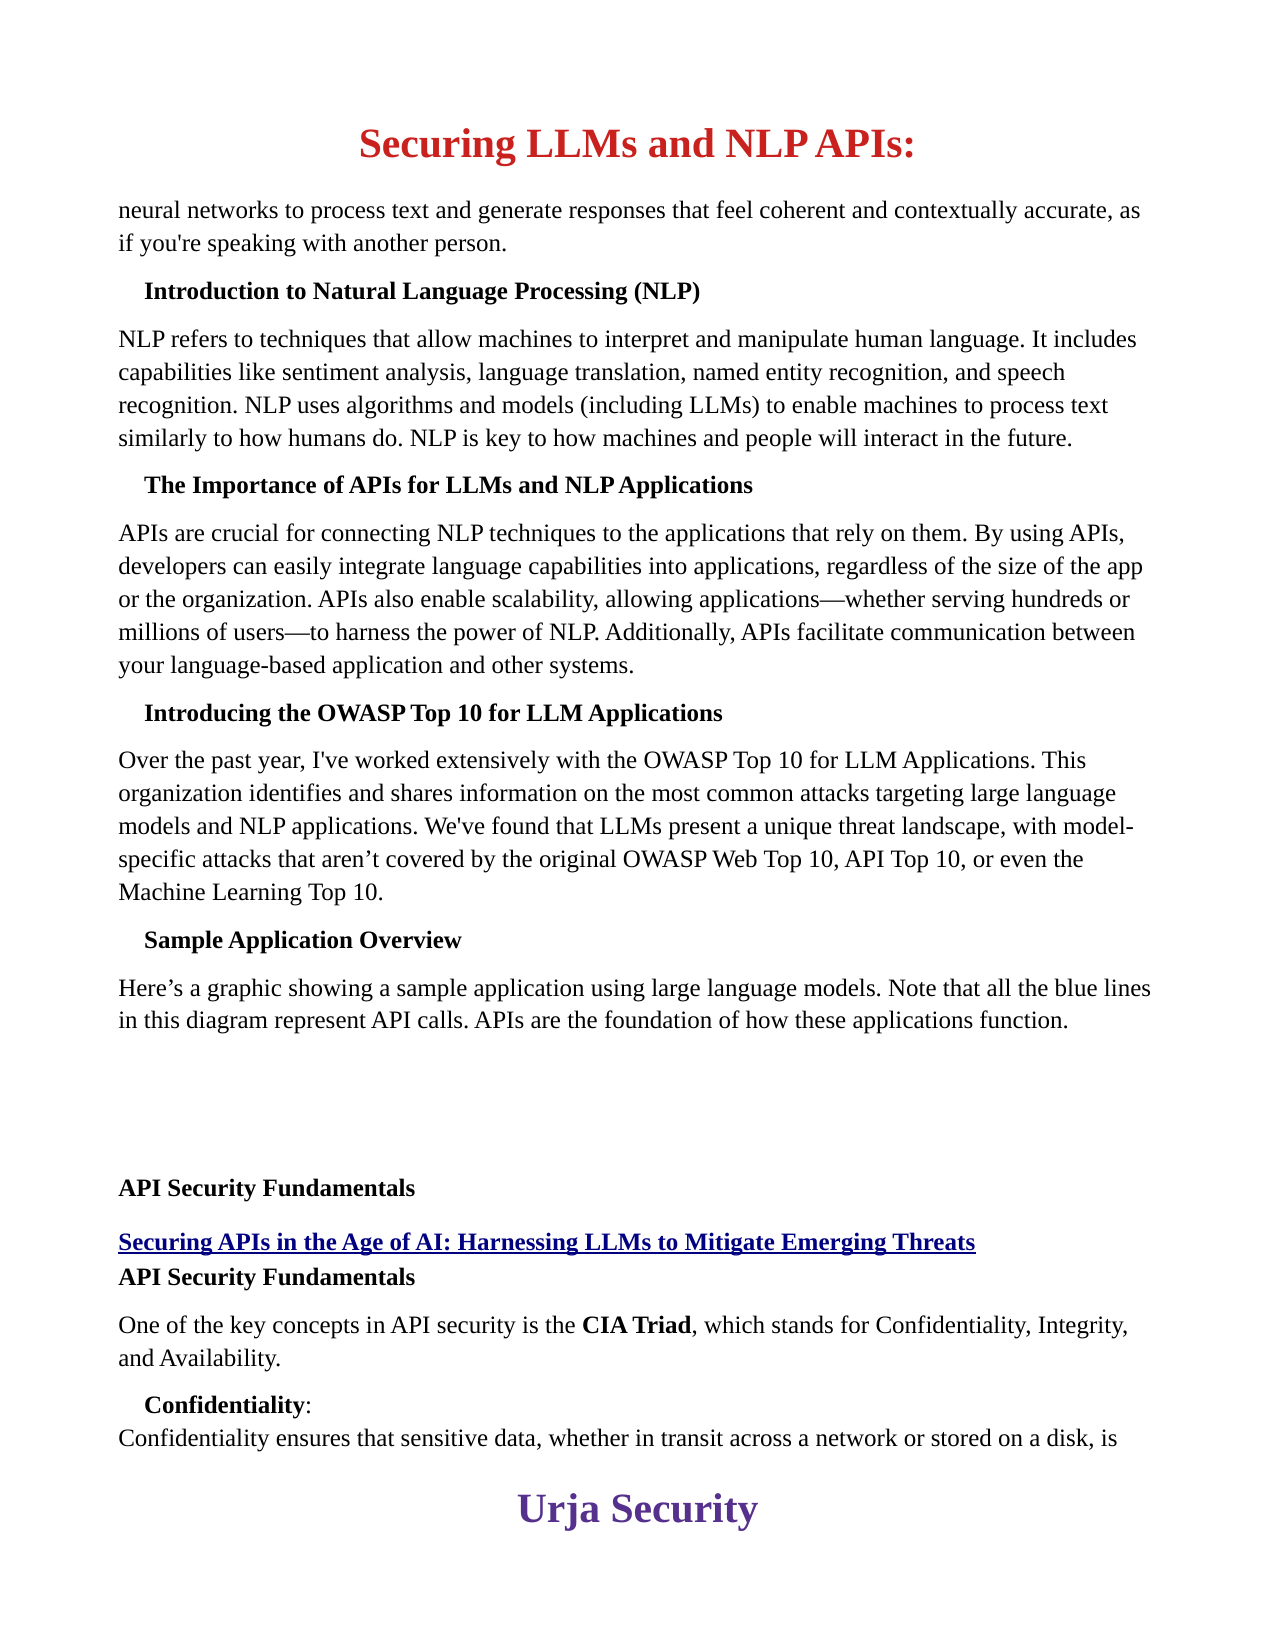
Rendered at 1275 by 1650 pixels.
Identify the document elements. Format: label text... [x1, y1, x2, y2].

subtitle Securing APIs in the Age of AI: Harnessing LLMs to Mitigate Emerging Threats [118, 1227, 1157, 1256]
text 📍 Sample Application Overview [118, 925, 1157, 954]
text APIs are crucial for connecting NLP techniques to the applications that rely on them. By using APIs, developers can easily integrate language capabilities into applications, regardless of the size of the app or the organization. APIs also enable scalability, allowing applications—whether serving hundreds or millions of users—to harness the power of NLP. Additionally, APIs facilitate communication between your language-based application and other systems. [118, 518, 1157, 679]
text 📍 Introducing the OWASP Top 10 for LLM Applications [118, 698, 1157, 726]
subtitle API Security Fundamentals [118, 1173, 1157, 1202]
text One of the key concepts in API security is the CIA Triad, which stands for Confidentiality, Integrity, and Availability. [118, 1310, 1157, 1372]
text 📍 Confidentiality: Confidentiality ensures that sensitive data, whether in transit across a network or stored on a disk, is [118, 1390, 1157, 1452]
text 📍 The Importance of APIs for LLMs and NLP Applications [118, 470, 1157, 499]
text NLP refers to techniques that allow machines to interpret and manipulate human language. It includes capabilities like sentiment analysis, language translation, named entity recognition, and speech recognition. NLP uses algorithms and models (including LLMs) to enable machines to process text similarly to how humans do. NLP is key to how machines and people will interact in the future. [118, 324, 1157, 452]
text neural networks to process text and generate responses that feel coherent and contextually accurate, as if you're speaking with another person. [118, 196, 1157, 257]
text API Security Fundamentals [118, 1262, 1157, 1291]
text 📍 Introduction to Natural Language Processing (NLP) [118, 276, 1157, 305]
text Here’s a graphic showing a sample application using large language models. Note that all the blue lines in this diagram represent API calls. APIs are the foundation of how these applications function. [118, 973, 1157, 1034]
text Over the past year, I've worked extensively with the OWASP Top 10 for LLM Applications. This organization identifies and shares information on the most common attacks targeting large language models and NLP applications. We've found that LLMs present a unique threat landscape, with model-specific attacks that aren’t covered by the original OWASP Web Top 10, API Top 10, or even the Machine Learning Top 10. [118, 745, 1157, 906]
